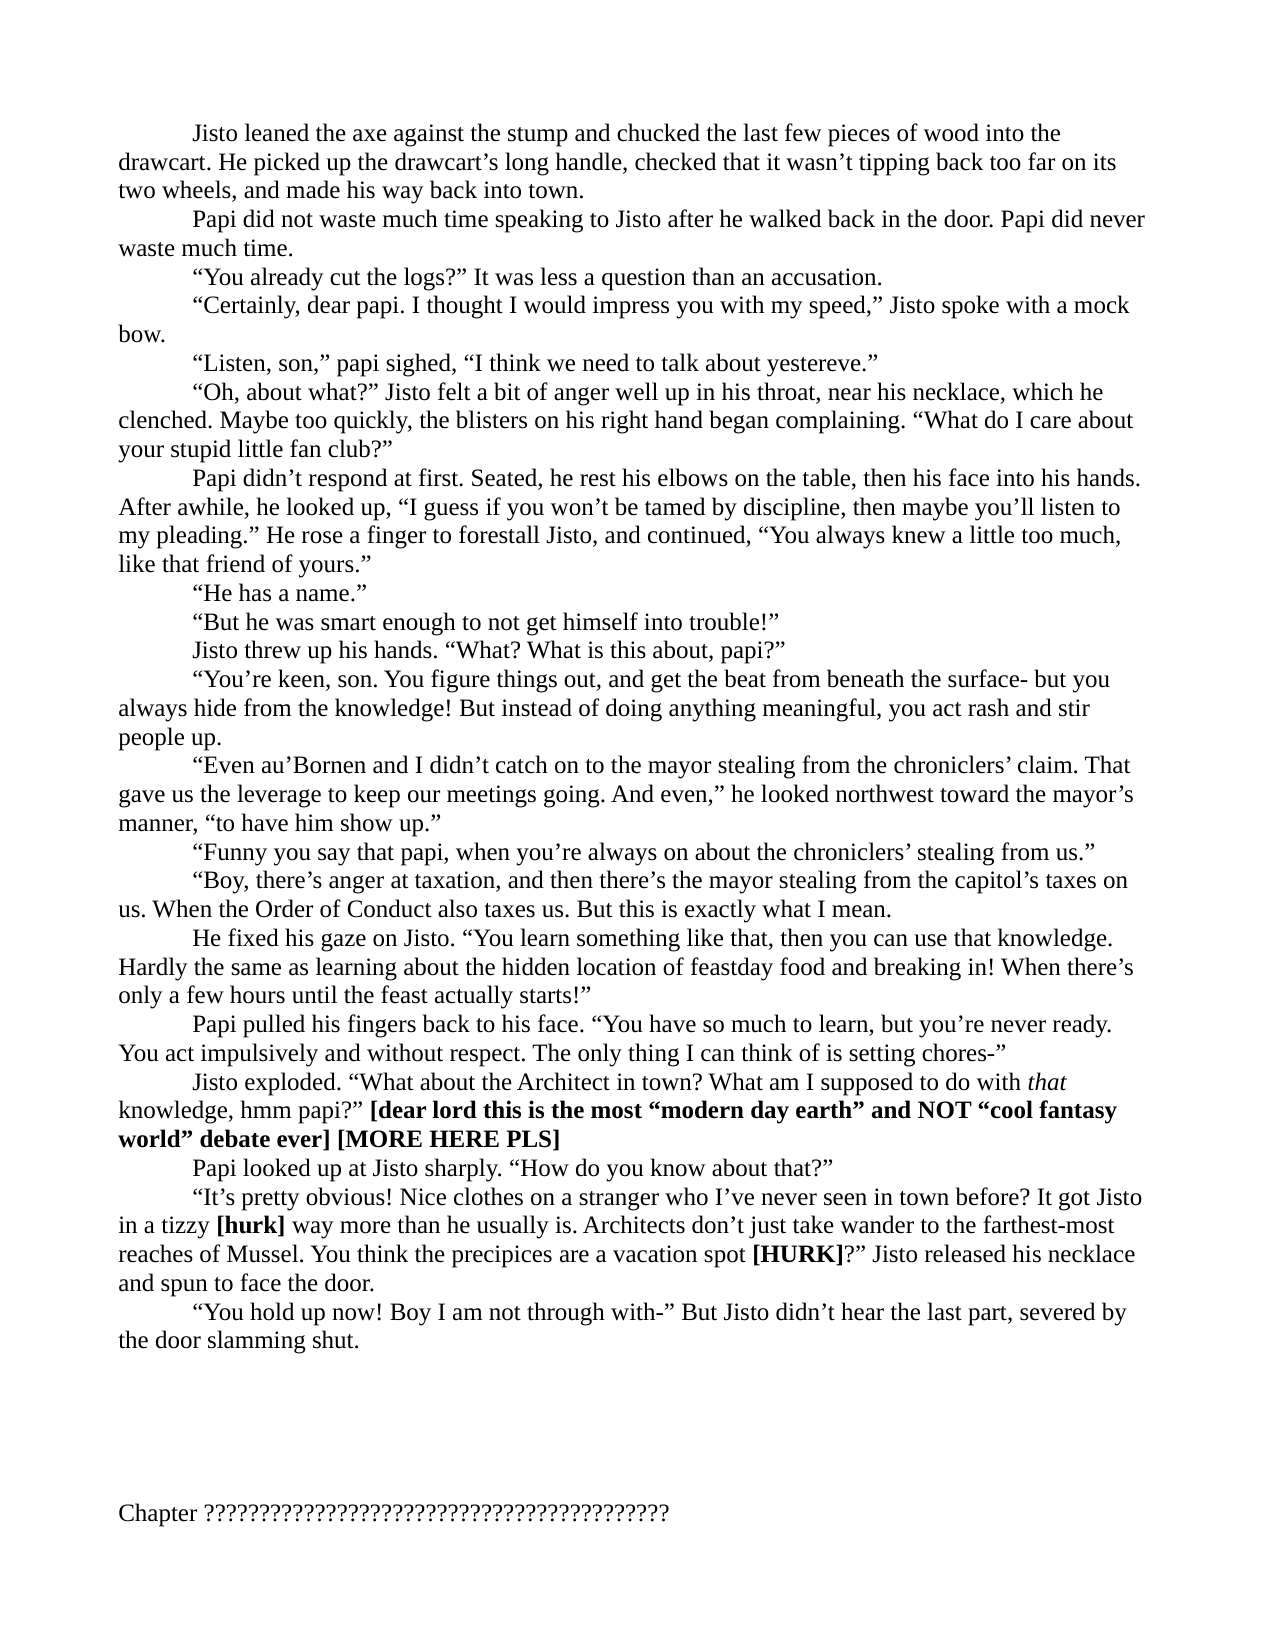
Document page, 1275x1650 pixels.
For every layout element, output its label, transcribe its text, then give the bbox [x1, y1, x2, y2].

text “Oh, about what?” Jisto felt a bit of anger well up in his throat, near his necklace, which he clenched. Maybe too quickly, the blisters on his right hand began complaining. “What do I care about your stupid little fan club?” [118, 377, 1157, 463]
text “You hold up now! Boy I am not through with-” But Jisto didn’t hear the last part, severed by the door slamming shut. [118, 1297, 1157, 1354]
text Jisto threw up his hands. “What? What is this about, papi?” [118, 636, 1157, 664]
text “But he was smart enough to not get himself into trouble!” [118, 607, 1157, 636]
text Jisto exploded. “What about the Architect in town? What am I supposed to do with that knowledge, hmm papi?” [dear lord this is the most “modern day earth” and NOT “cool fantasy world” debate ever] [MORE HERE PLS] [118, 1067, 1157, 1153]
text “You already cut the logs?” It was less a question than an accusation. [118, 262, 1157, 291]
text Jisto leaned the axe against the stump and chucked the last few pieces of wood into the drawcart. He picked up the drawcart’s long handle, checked that it wasn’t tipping back too far on its two wheels, and made his way back into town. [118, 118, 1157, 204]
text “It’s pretty obvious! Nice clothes on a stranger who I’ve never seen in town before? It got Jisto in a tizzy [hurk] way more than he usually is. Architects don’t just take wander to the farthest-most reaches of Mussel. You think the precipices are a vacation spot [HURK]?” Jisto released his necklace and spun to face the door. [118, 1182, 1157, 1297]
text “Listen, son,” papi sighed, “I think we need to talk about yestereve.” [118, 348, 1157, 377]
text “Funny you say that papi, when you’re always on about the chroniclers’ stealing from us.” [118, 837, 1157, 866]
text Chapter ?????????????????????????????????????????? [118, 1469, 1157, 1527]
text Papi pulled his fingers back to his face. “You have so much to learn, but you’re never ready. You act impulsively and without respect. The only thing I can think of is setting chores-” [118, 1009, 1157, 1067]
text “Boy, there’s anger at taxation, and then there’s the mayor stealing from the capitol’s taxes on us. When the Order of Conduct also taxes us. But this is exactly what I mean. [118, 866, 1157, 923]
text Papi looked up at Jisto sharply. “How do you know about that?” [118, 1153, 1157, 1182]
text “Certainly, dear papi. I thought I would impress you with my speed,” Jisto spoke with a mock bow. [118, 291, 1157, 348]
text “He has a name.” [118, 578, 1157, 607]
text He fixed his gaze on Jisto. “You learn something like that, then you can use that knowledge. Hardly the same as learning about the hidden location of feastday food and breaking in! When there’s only a few hours until the feast actually starts!” [118, 923, 1157, 1009]
text Papi did not waste much time speaking to Jisto after he walked back in the door. Papi did never waste much time. [118, 204, 1157, 262]
text “You’re keen, son. You figure things out, and get the beat from beneath the surface- but you always hide from the knowledge! But instead of doing anything meaningful, you act rash and stir people up. [118, 664, 1157, 751]
text Papi didn’t respond at first. Seated, he rest his elbows on the table, then his face into his hands. After awhile, he looked up, “I guess if you won’t be tamed by discipline, then maybe you’ll listen to my pleading.” He rose a finger to forestall Jisto, and continued, “You always knew a little too much, like that friend of yours.” [118, 463, 1157, 578]
text “Even au’Bornen and I didn’t catch on to the mayor stealing from the chroniclers’ claim. That gave us the leverage to keep our meetings going. And even,” he looked northwest toward the mayor’s manner, “to have him show up.” [118, 751, 1157, 837]
